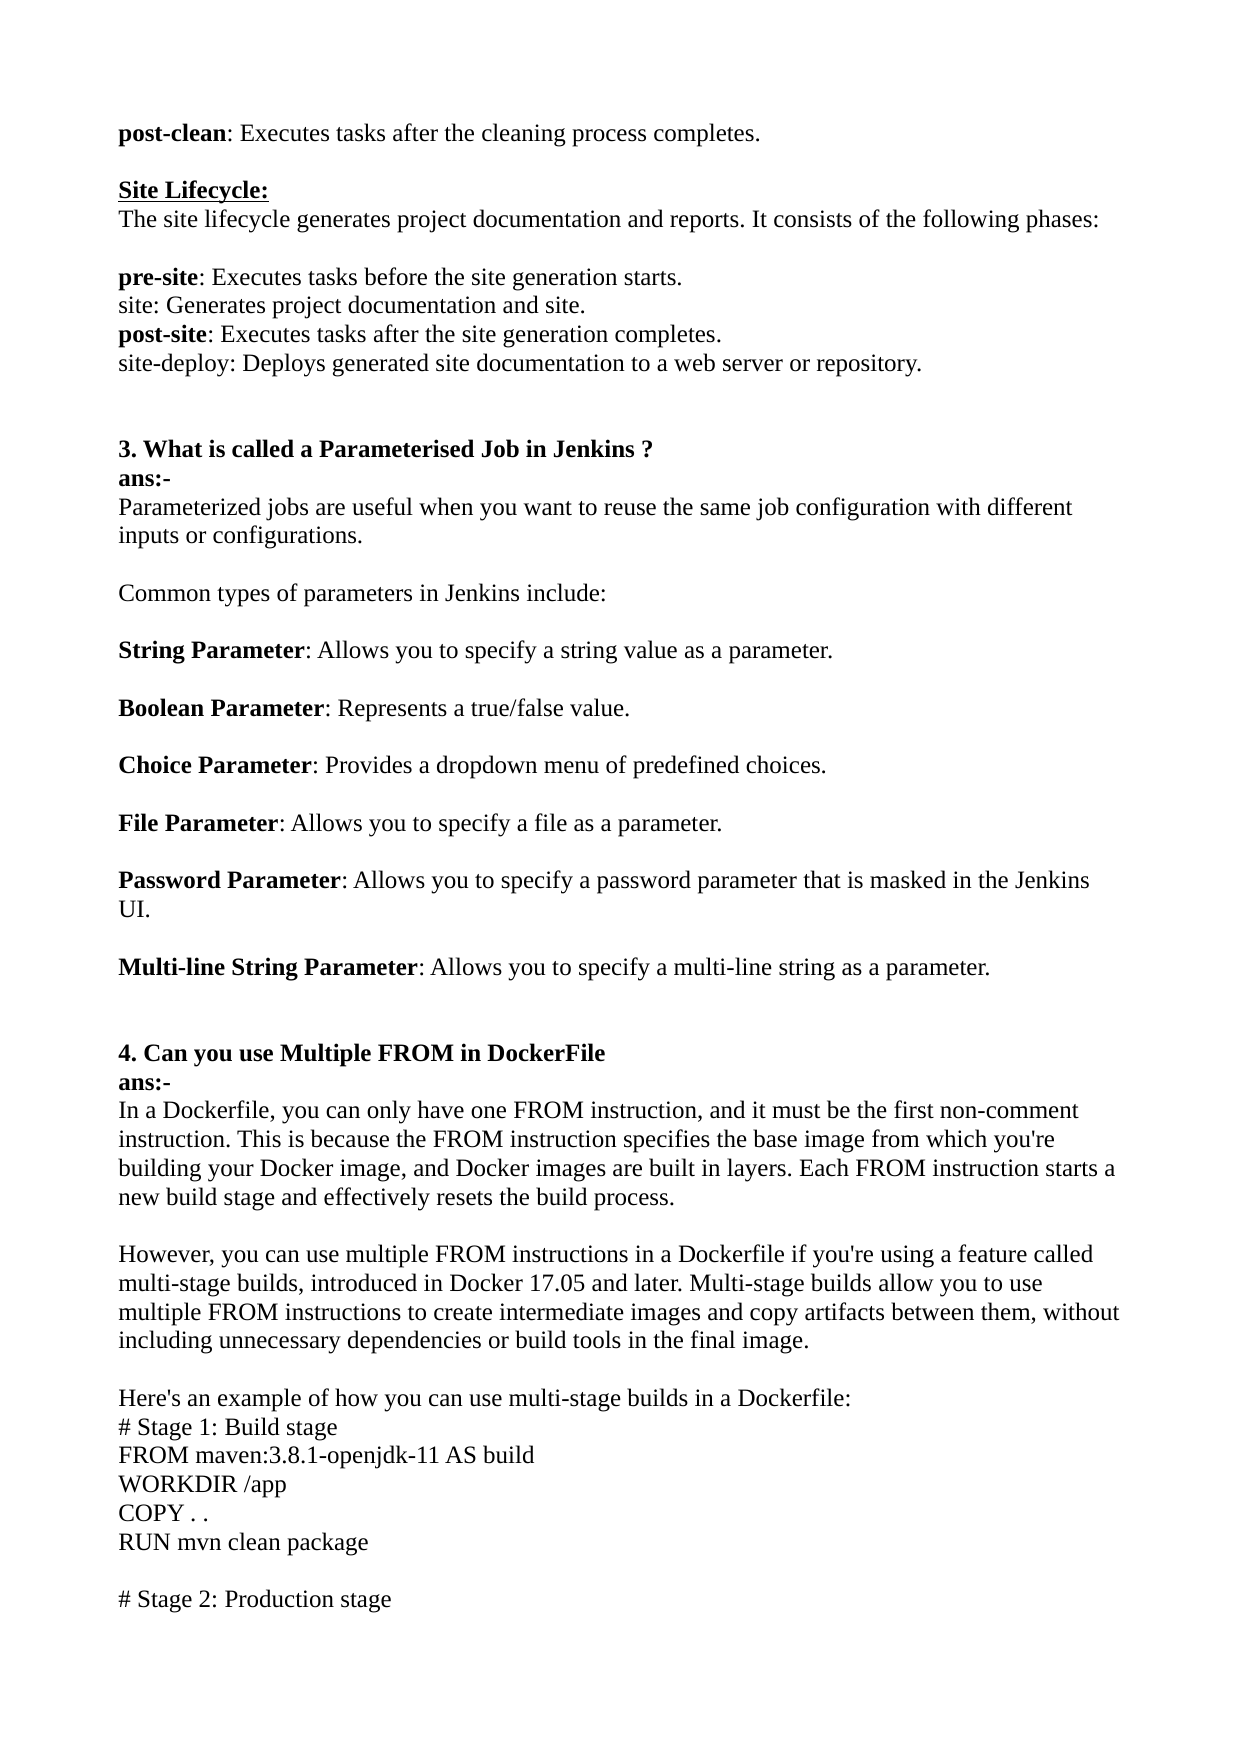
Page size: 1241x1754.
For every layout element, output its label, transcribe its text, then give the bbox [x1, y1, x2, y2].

text Multi-line String Parameter: Allows you to specify a multi-line string as a parameter. [118, 952, 1122, 981]
text # Stage 2: Production stage [118, 1584, 1122, 1613]
text In a Dockerfile, you can only have one FROM instruction, and it must be the first non-comment instruction. This is because the FROM instruction specifies the base image from which you're building your Docker image, and Docker images are built in layers. Each FROM instruction starts a new build stage and effectively resets the build process. [118, 1096, 1122, 1211]
text site-deploy: Deploys generated site documentation to a web server or repository. [118, 348, 1122, 377]
text FROM maven:3.8.1-openjdk-11 AS build [118, 1441, 1122, 1469]
text ans:- [118, 1067, 1122, 1096]
text Parameterized jobs are useful when you want to reuse the same job configuration with different inputs or configurations. [118, 492, 1122, 549]
text However, you can use multiple FROM instructions in a Dockerfile if you're using a feature called multi-stage builds, introduced in Docker 17.05 and later. Multi-stage builds allow you to use multiple FROM instructions to create intermediate images and copy artifacts between them, without including unnecessary dependencies or build tools in the final image. [118, 1239, 1122, 1354]
text Site Lifecycle: [118, 176, 1122, 204]
text Common types of parameters in Jenkins include: [118, 578, 1122, 607]
text post-clean: Executes tasks after the cleaning process completes. [118, 118, 1122, 147]
text Password Parameter: Allows you to specify a password parameter that is masked in the Jenkins UI. [118, 866, 1122, 923]
text ans:- [118, 463, 1122, 492]
text RUN mvn clean package [118, 1527, 1122, 1556]
text pre-site: Executes tasks before the site generation starts. [118, 262, 1122, 291]
text Boolean Parameter: Represents a true/false value. [118, 693, 1122, 722]
text post-site: Executes tasks after the site generation completes. [118, 319, 1122, 348]
text site: Generates project documentation and site. [118, 291, 1122, 319]
text String Parameter: Allows you to specify a string value as a parameter. [118, 636, 1122, 664]
text 4. Can you use Multiple FROM in DockerFile [118, 1038, 1122, 1067]
text # Stage 1: Build stage [118, 1412, 1122, 1441]
text Choice Parameter: Provides a dropdown menu of predefined choices. [118, 751, 1122, 779]
text File Parameter: Allows you to specify a file as a parameter. [118, 808, 1122, 837]
text Here's an example of how you can use multi-stage builds in a Dockerfile: [118, 1383, 1122, 1412]
text 3. What is called a Parameterised Job in Jenkins ? [118, 434, 1122, 463]
text WORKDIR /app [118, 1469, 1122, 1498]
text COPY . . [118, 1498, 1122, 1527]
text The site lifecycle generates project documentation and reports. It consists of the following phases: [118, 204, 1122, 233]
